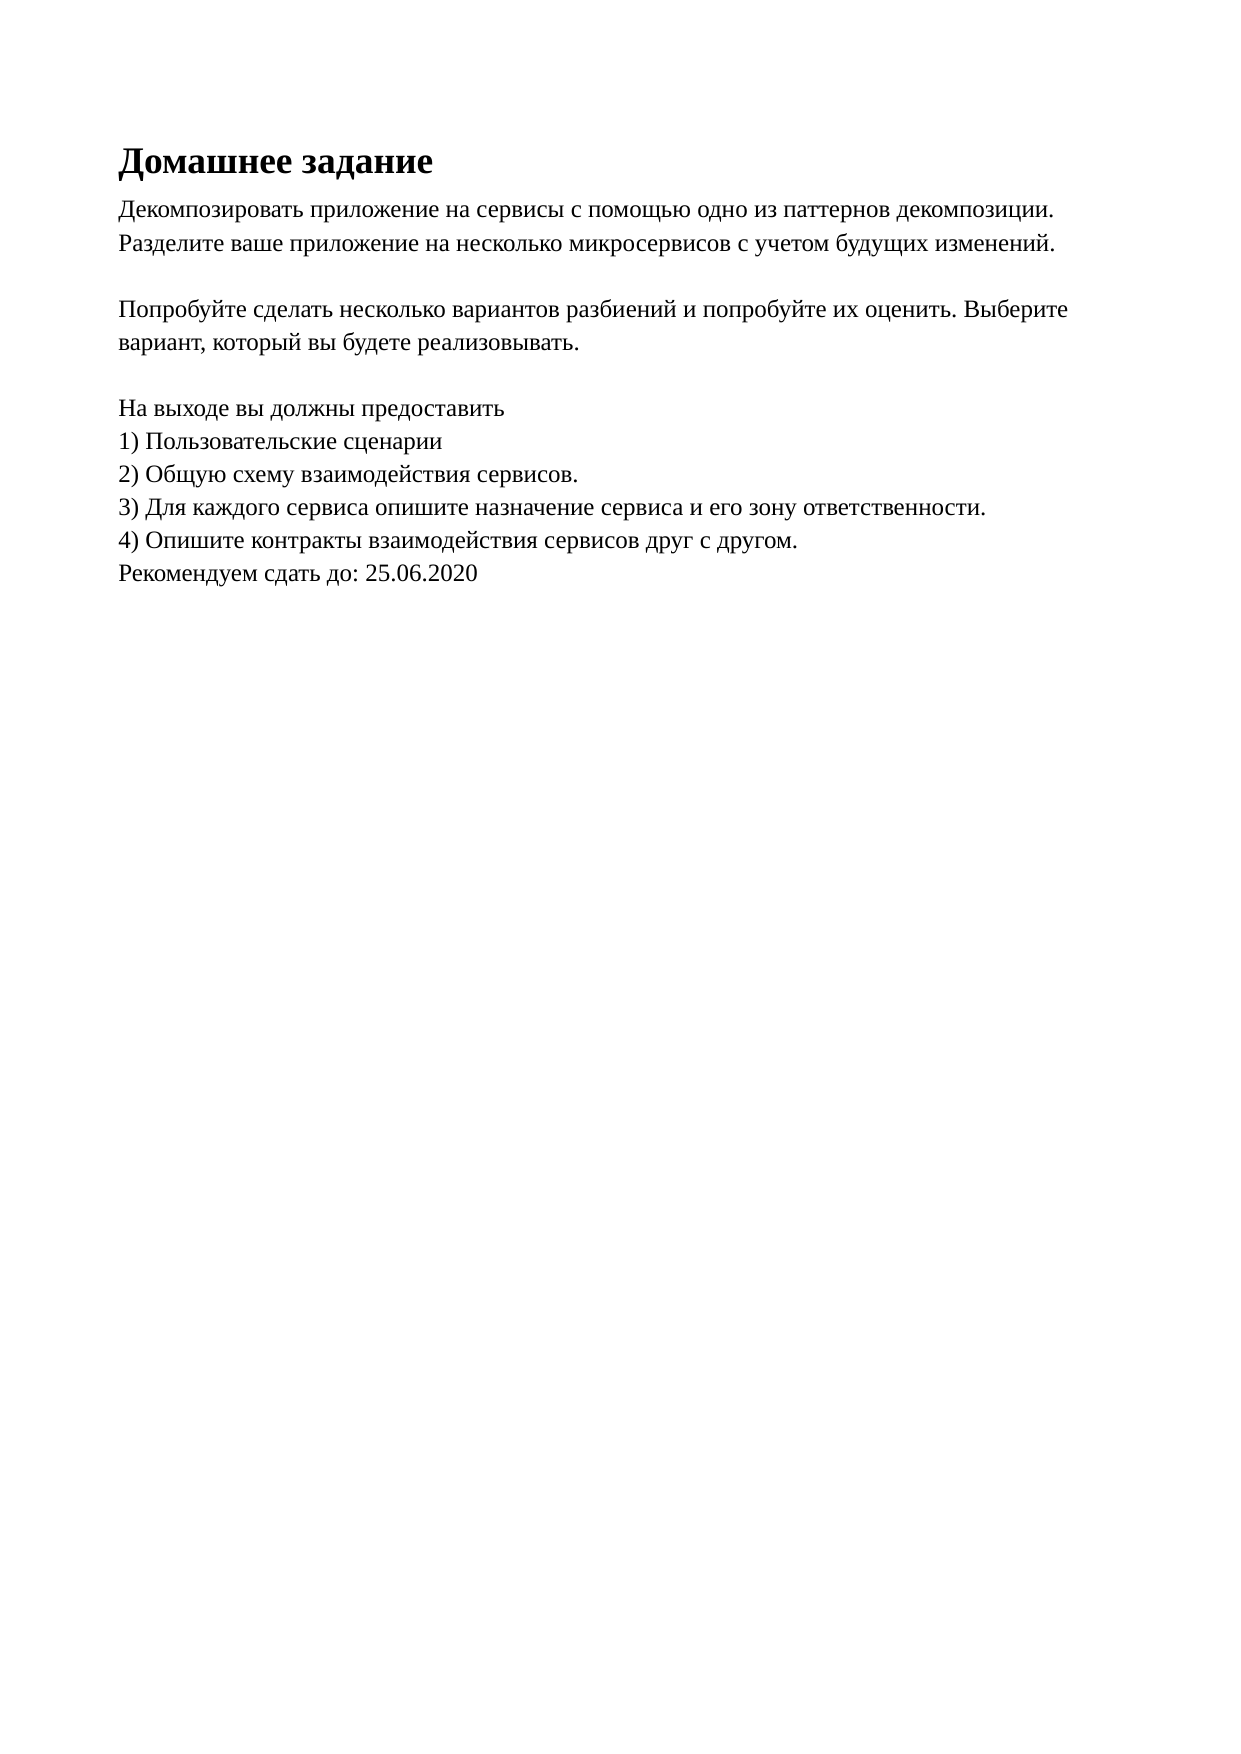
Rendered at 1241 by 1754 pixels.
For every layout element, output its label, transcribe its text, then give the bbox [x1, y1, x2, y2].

text Рекомендуем сдать до: 25.06.2020 [118, 558, 1122, 587]
text Декомпозировать приложение на сервисы с помощью одно из паттернов декомпозиции. [118, 194, 1122, 223]
subtitle Домашнее задание [118, 139, 1122, 182]
text Разделите ваше приложение на несколько микросервисов с учетом будущих изменений. Попробуйте сделать несколько вариантов разбиений и попробуйте их оценить. Выберите вариант, который вы будете реализовывать. На выходе вы должны предоставить 1) Пользовательские сценарии 2) Общую схему взаимодействия сервисов. 3) Для каждого сервиса опишите назначение сервиса и его зону ответственности. 4) Опишите контракты взаимодействия сервисов друг с другом. [118, 228, 1122, 553]
